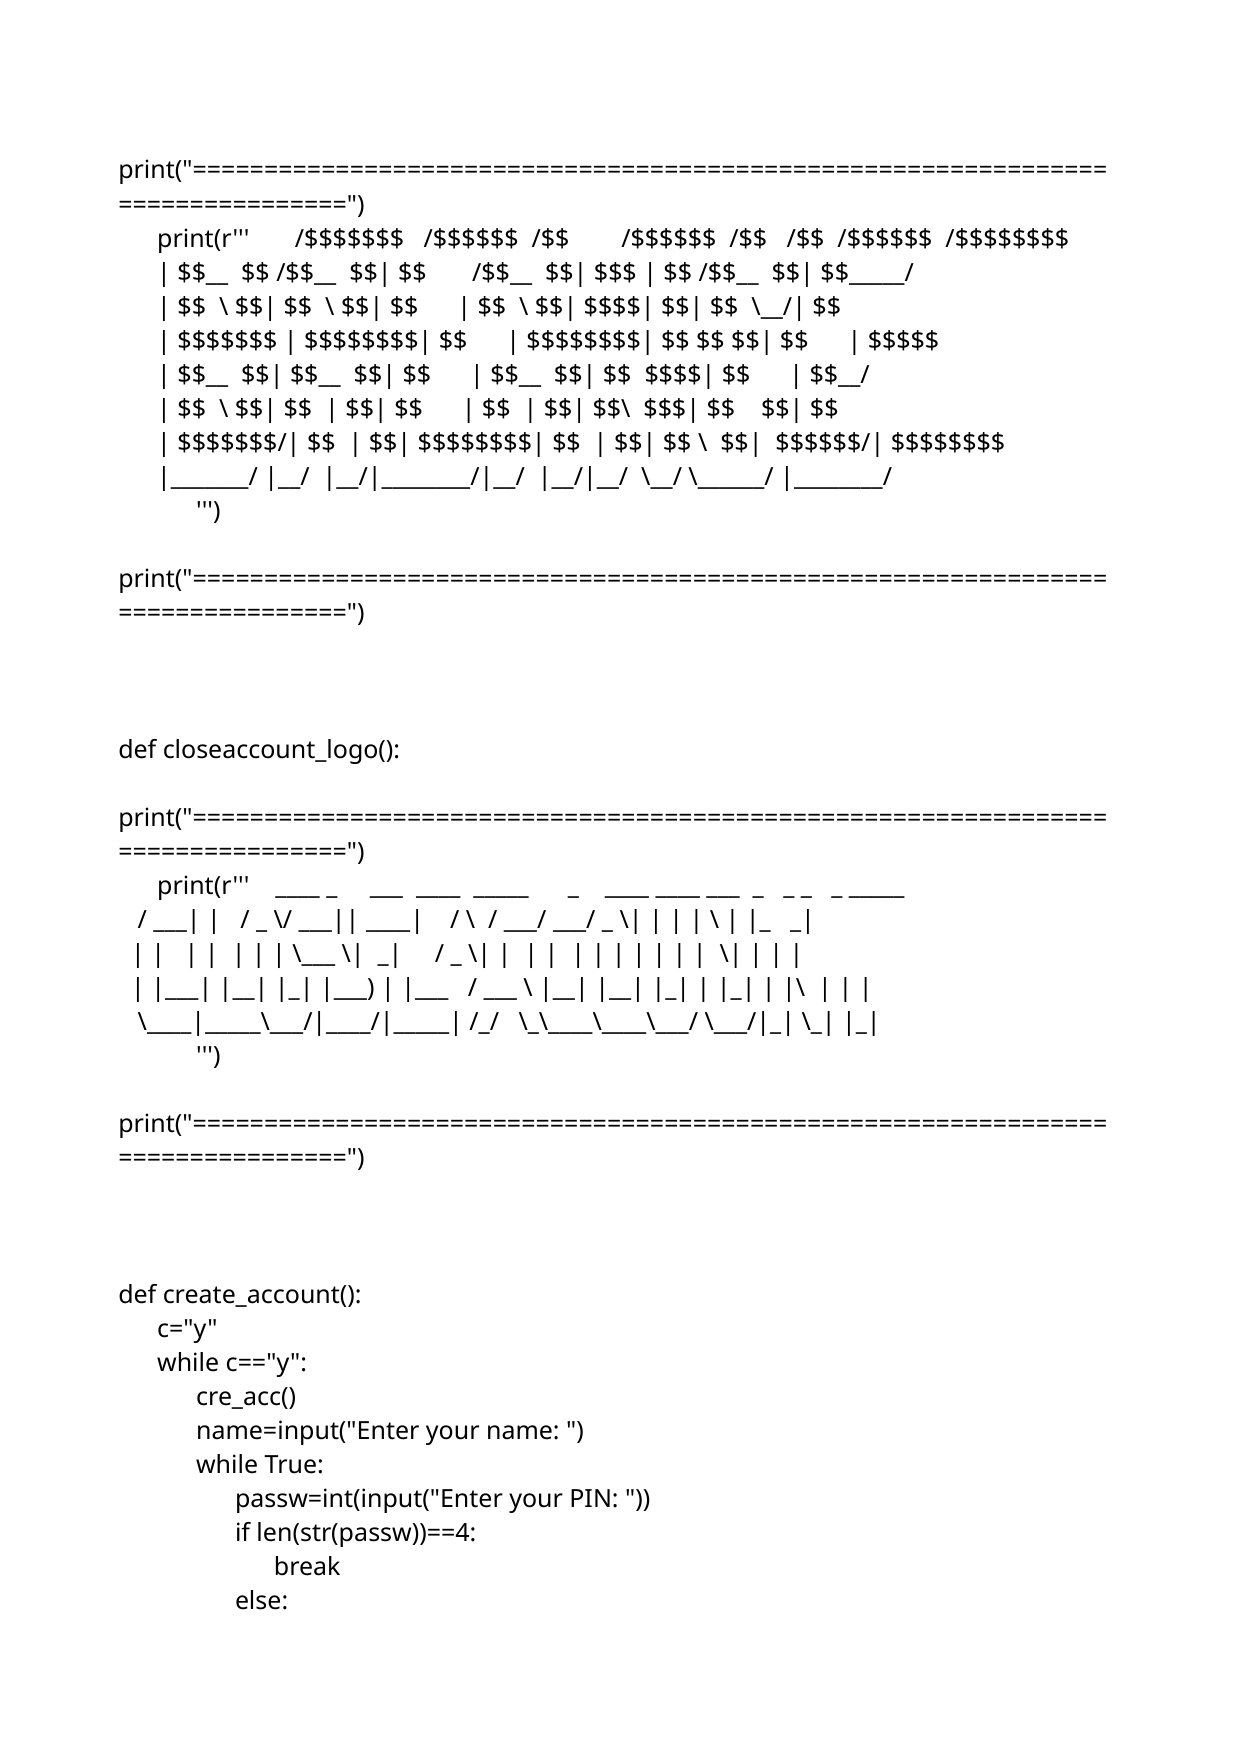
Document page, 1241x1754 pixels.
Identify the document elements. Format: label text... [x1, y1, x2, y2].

text def create_account(): [118, 1276, 1122, 1310]
text passw=int(input("Enter your PIN: ")) [118, 1481, 1122, 1515]
text |_______/ |__/ |__/|________/|__/ |__/|__/ \__/ \______/ |________/ [118, 459, 1122, 493]
text if len(str(passw))==4: [118, 1515, 1122, 1549]
text ''') [118, 1038, 1122, 1072]
text name=input("Enter your name: ") [118, 1412, 1122, 1447]
text else: [118, 1583, 1122, 1617]
text break [118, 1549, 1122, 1583]
text print("================================================================================") [118, 527, 1122, 629]
text \____|_____\___/|____/|_____| /_/ \_\____\____\___/ \___/|_| \_| |_| [118, 1004, 1122, 1038]
text while True: [118, 1447, 1122, 1481]
text print("================================================================================") [118, 1072, 1122, 1174]
text print("================================================================================") [118, 118, 1122, 220]
text ''') [118, 493, 1122, 527]
text | $$ \ $$| $$ \ $$| $$ | $$ \ $$| $$$$| $$| $$ \__/| $$ [118, 288, 1122, 322]
text | $$ \ $$| $$ | $$| $$ | $$ | $$| $$\ $$$| $$ $$| $$ [118, 391, 1122, 425]
text | $$$$$$$ | $$$$$$$$| $$ | $$$$$$$$| $$ $$ $$| $$ | $$$$$ [118, 322, 1122, 357]
text / ___| | / _ \/ ___|| ____| / \ / ___/ ___/ _ \| | | | \ | |_ _| [118, 902, 1122, 936]
text print(r''' /$$$$$$$ /$$$$$$ /$$ /$$$$$$ /$$ /$$ /$$$$$$ /$$$$$$$$ [118, 220, 1122, 254]
text | | | | | | | \___ \| _| / _ \| | | | | | | | | | | \| | | | [118, 936, 1122, 970]
text cre_acc() [118, 1378, 1122, 1412]
text | |___| |__| |_| |___) | |___ / ___ \ |__| |__| |_| | |_| | |\ | | | [118, 970, 1122, 1004]
text c="y" [118, 1310, 1122, 1344]
text | $$__ $$ /$$__ $$| $$ /$$__ $$| $$$ | $$ /$$__ $$| $$_____/ [118, 254, 1122, 288]
text def closeaccount_logo(): [118, 731, 1122, 765]
text print(r''' ____ _ ___ ____ _____ _ ____ ____ ___ _ _ _ _ _____ [118, 867, 1122, 902]
text | $$__ $$| $$__ $$| $$ | $$__ $$| $$ $$$$| $$ | $$__/ [118, 357, 1122, 391]
text while c=="y": [118, 1344, 1122, 1378]
text print("================================================================================") [118, 765, 1122, 867]
text | $$$$$$$/| $$ | $$| $$$$$$$$| $$ | $$| $$ \ $$| $$$$$$/| $$$$$$$$ [118, 425, 1122, 459]
